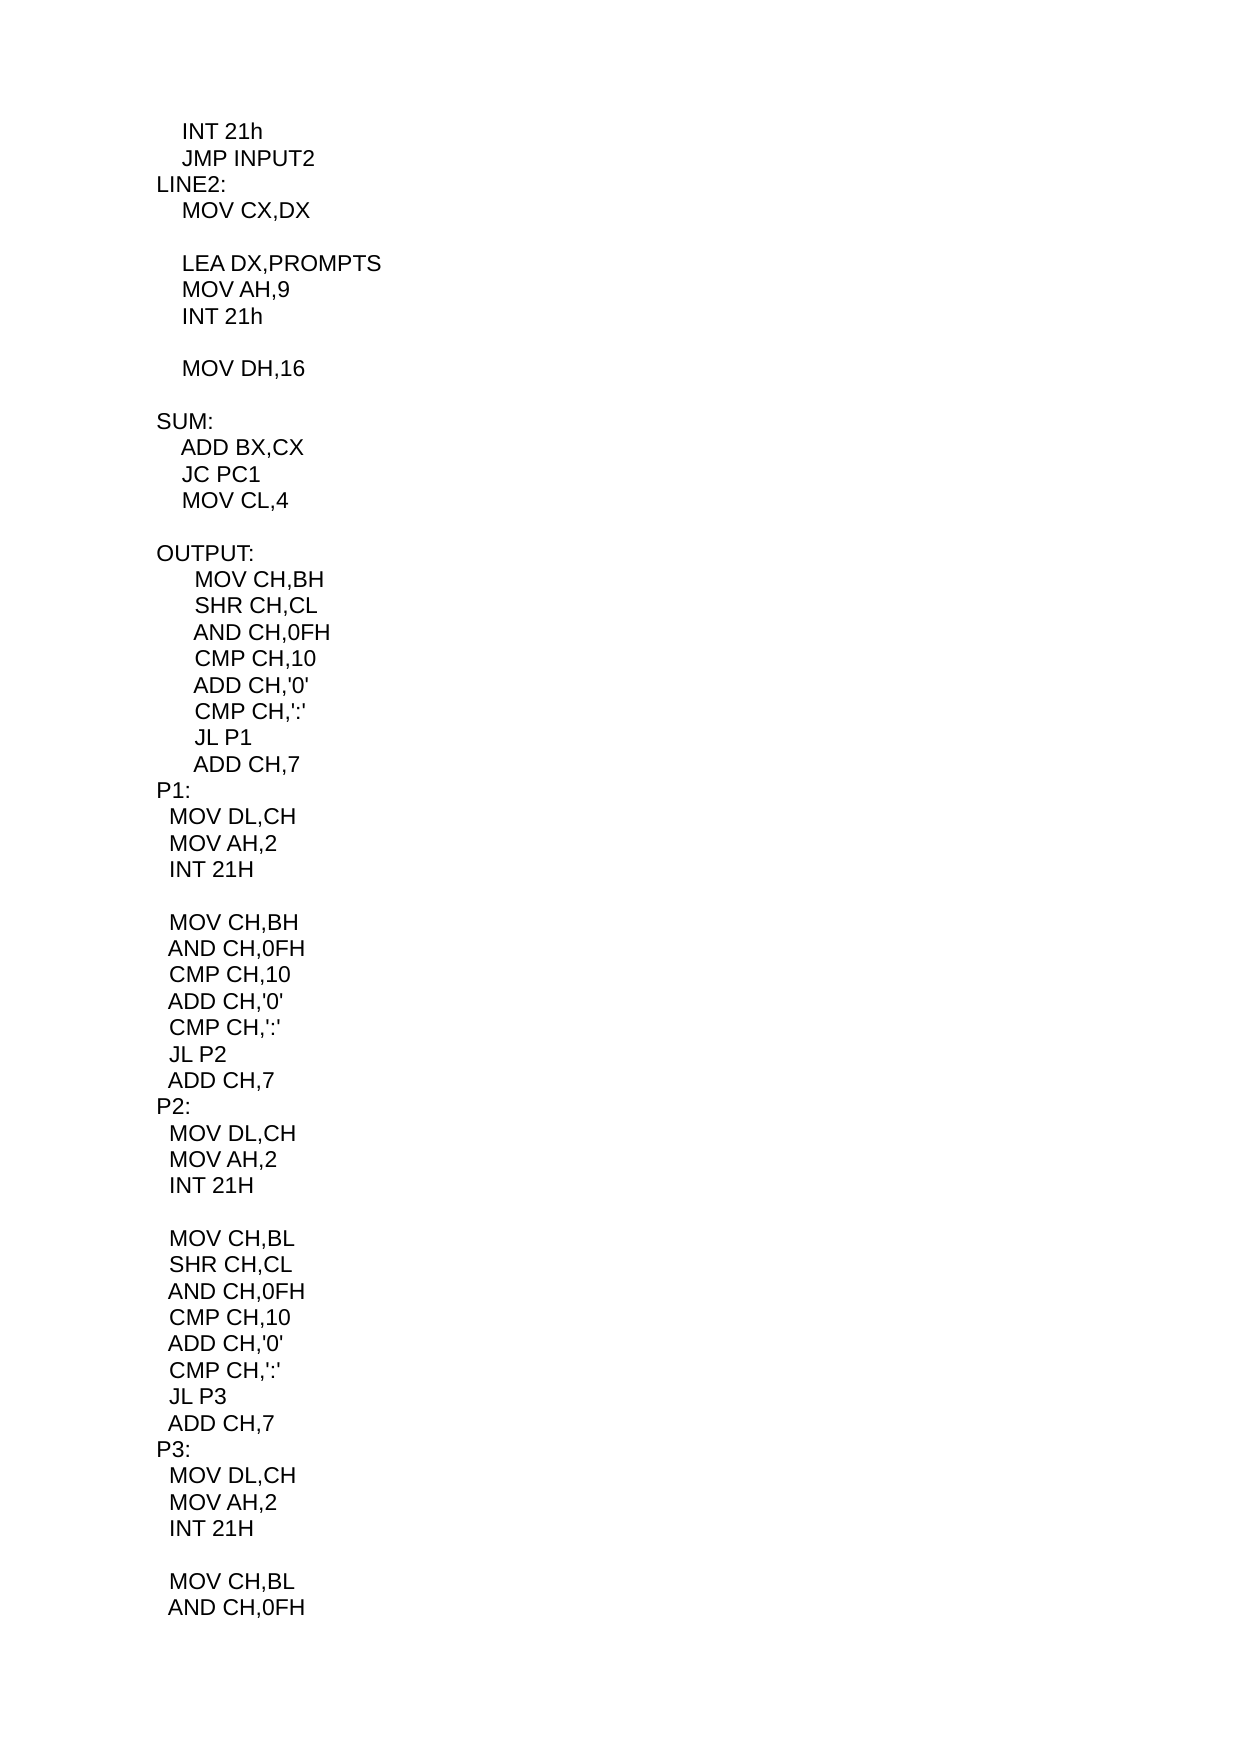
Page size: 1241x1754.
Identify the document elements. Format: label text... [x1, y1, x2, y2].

text AND CH,0FH [118, 1594, 1122, 1620]
text AND CH,0FH [118, 619, 1122, 645]
text ADD CH,'0' [118, 1330, 1122, 1357]
text ADD CH,7 [118, 1067, 1122, 1093]
text CMP CH,':' [118, 1357, 1122, 1383]
text MOV AH,2 [118, 1488, 1122, 1515]
text JL P2 [118, 1041, 1122, 1067]
text MOV DL,CH [118, 1119, 1122, 1146]
text INT 21h [118, 303, 1122, 329]
text MOV DL,CH [118, 1462, 1122, 1488]
text P1: [118, 777, 1122, 803]
text ADD CH,'0' [118, 988, 1122, 1014]
text P2: [118, 1093, 1122, 1119]
text MOV CH,BL [118, 1225, 1122, 1251]
text JL P3 [118, 1383, 1122, 1409]
text MOV CX,DX [118, 197, 1122, 223]
text JL P1 [118, 724, 1122, 751]
text LINE2: [118, 171, 1122, 197]
text AND CH,0FH [118, 1278, 1122, 1304]
text SUM: [118, 408, 1122, 434]
text MOV DH,16 [118, 355, 1122, 382]
text P3: [118, 1436, 1122, 1462]
text SHR CH,CL [118, 1251, 1122, 1278]
text ADD CH,7 [118, 751, 1122, 777]
text JMP INPUT2 [118, 144, 1122, 171]
text INT 21H [118, 1172, 1122, 1199]
text JC PC1 [118, 461, 1122, 487]
text INT 21H [118, 1515, 1122, 1541]
text CMP CH,10 [118, 961, 1122, 988]
text MOV CH,BH [118, 909, 1122, 935]
text CMP CH,':' [118, 1014, 1122, 1041]
text ADD BX,CX [118, 434, 1122, 461]
text CMP CH,10 [118, 645, 1122, 672]
text ADD CH,'0' [118, 672, 1122, 698]
text SHR CH,CL [118, 592, 1122, 619]
text LEA DX,PROMPTS [118, 250, 1122, 276]
text ADD CH,7 [118, 1409, 1122, 1436]
text MOV CH,BL [118, 1568, 1122, 1594]
text MOV AH,9 [118, 276, 1122, 303]
text MOV AH,2 [118, 830, 1122, 856]
text INT 21H [118, 856, 1122, 882]
text MOV CH,BH [118, 566, 1122, 592]
text CMP CH,':' [118, 698, 1122, 724]
text OUTPUT: [118, 540, 1122, 566]
text CMP CH,10 [118, 1304, 1122, 1330]
text MOV CL,4 [118, 487, 1122, 513]
text INT 21h [118, 118, 1122, 144]
text MOV DL,CH [118, 803, 1122, 830]
text MOV AH,2 [118, 1146, 1122, 1172]
text AND CH,0FH [118, 935, 1122, 961]
